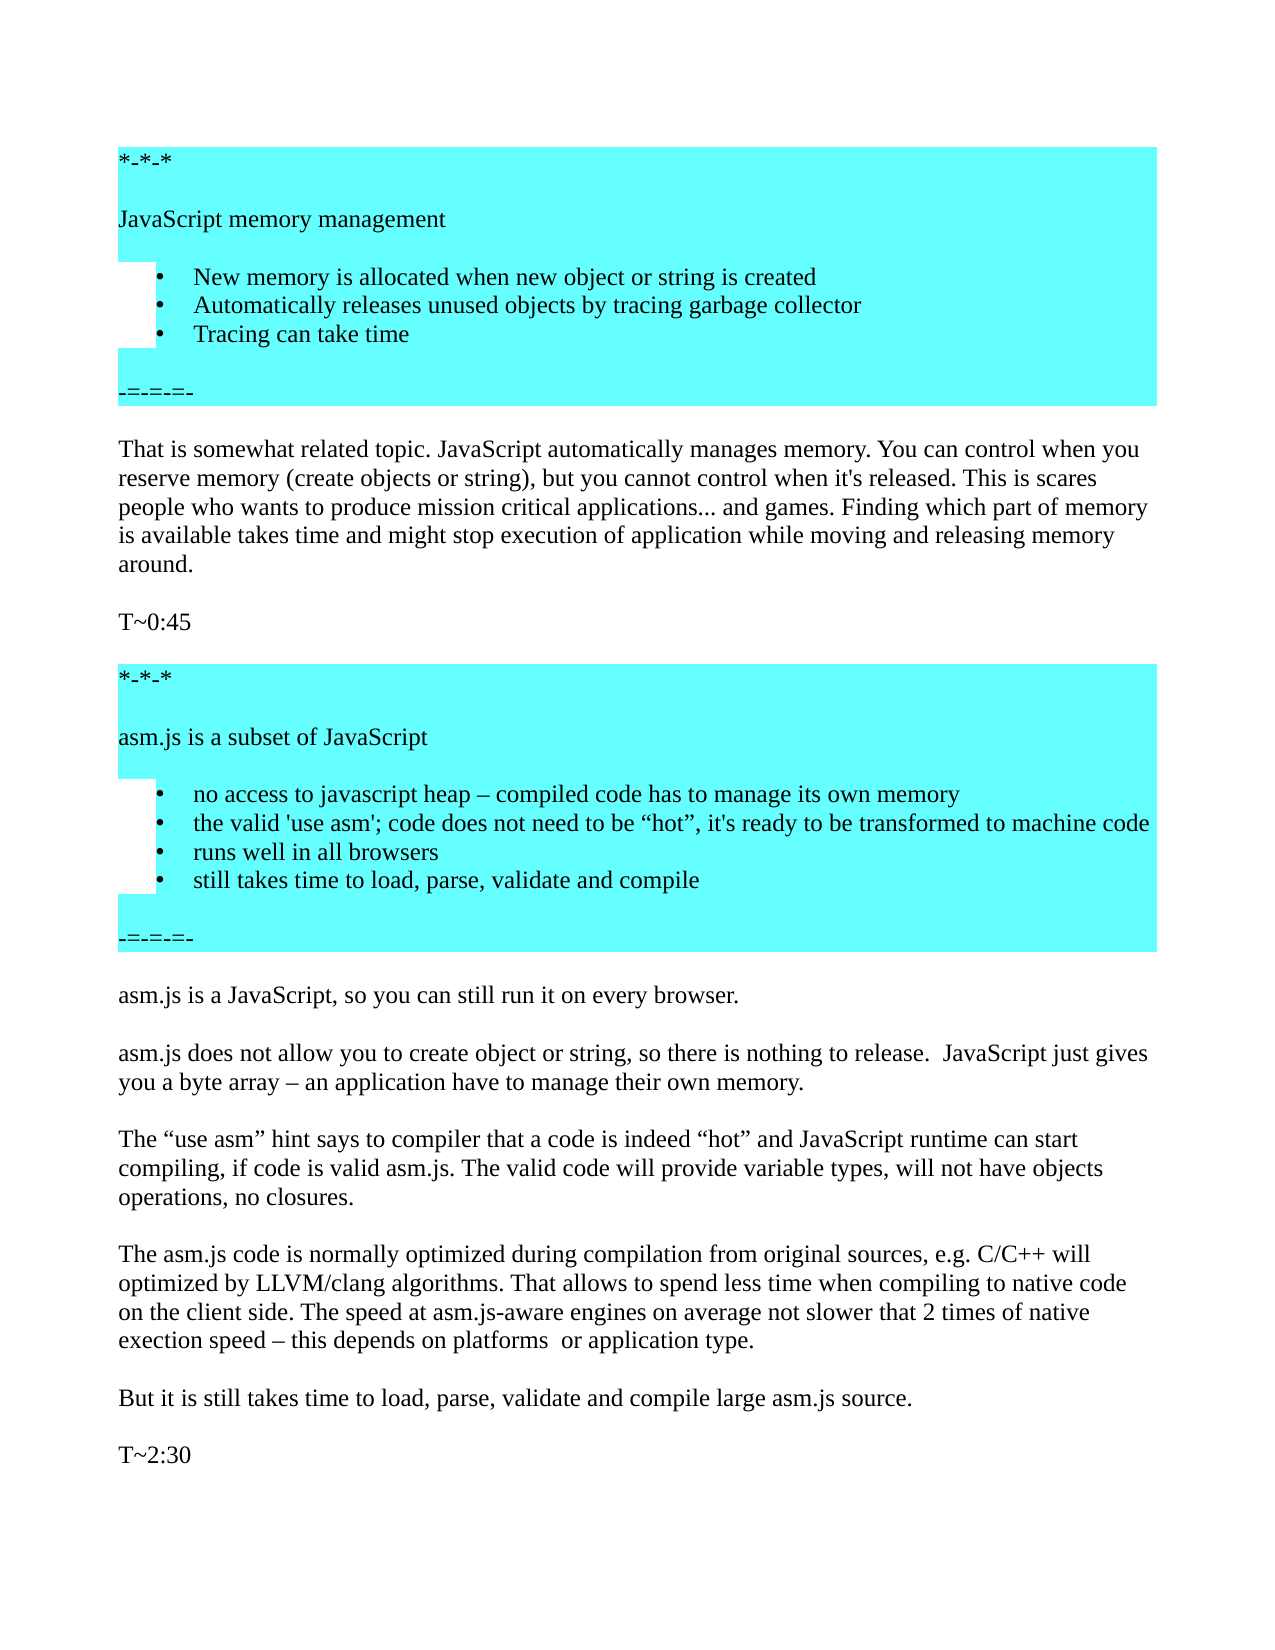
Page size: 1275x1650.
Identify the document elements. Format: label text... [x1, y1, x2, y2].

text *-*-* [118, 147, 1157, 176]
list the valid 'use asm'; code does not need to be “hot”, it's ready to be transformed to machine code [156, 808, 1157, 837]
text But it is still takes time to load, parse, validate and compile large asm.js source. [118, 1383, 1157, 1412]
text asm.js does not allow you to create object or string, so there is nothing to release. JavaScript just gives you a byte array – an application have to manage their own memory. [118, 1038, 1157, 1096]
list still takes time to load, parse, validate and compile [156, 866, 1157, 894]
text T~2:30 [118, 1441, 1157, 1469]
list Tracing can take time [156, 319, 1157, 348]
text *-*-* [118, 664, 1157, 693]
text asm.js is a subset of JavaScript [118, 722, 1157, 751]
list Automatically releases unused objects by tracing garbage collector [156, 291, 1157, 319]
text -=-=-=- [118, 923, 1157, 952]
text T~0:45 [118, 607, 1157, 636]
text That is somewhat related topic. JavaScript automatically manages memory. You can control when you reserve memory (create objects or string), but you cannot control when it's released. This is scares people who wants to produce mission critical applications... and games. Finding which part of memory is available takes time and might stop execution of application while moving and releasing memory around. [118, 434, 1157, 578]
text asm.js is a JavaScript, so you can still run it on every browser. [118, 981, 1157, 1009]
text -=-=-=- [118, 377, 1157, 406]
text JavaScript memory management [118, 204, 1157, 233]
list runs well in all browsers [156, 837, 1157, 866]
text The asm.js code is normally optimized during compilation from original sources, e.g. C/C++ will optimized by LLVM/clang algorithms. That allows to spend less time when compiling to native code on the client side. The speed at asm.js-aware engines on average not slower that 2 times of native exection speed – this depends on platforms or application type. [118, 1239, 1157, 1354]
text The “use asm” hint says to compiler that a code is indeed “hot” and JavaScript runtime can start compiling, if code is valid asm.js. The valid code will provide variable types, will not have objects operations, no closures. [118, 1124, 1157, 1211]
list New memory is allocated when new object or string is created [156, 262, 1157, 291]
list no access to javascript heap – compiled code has to manage its own memory [156, 779, 1157, 808]
